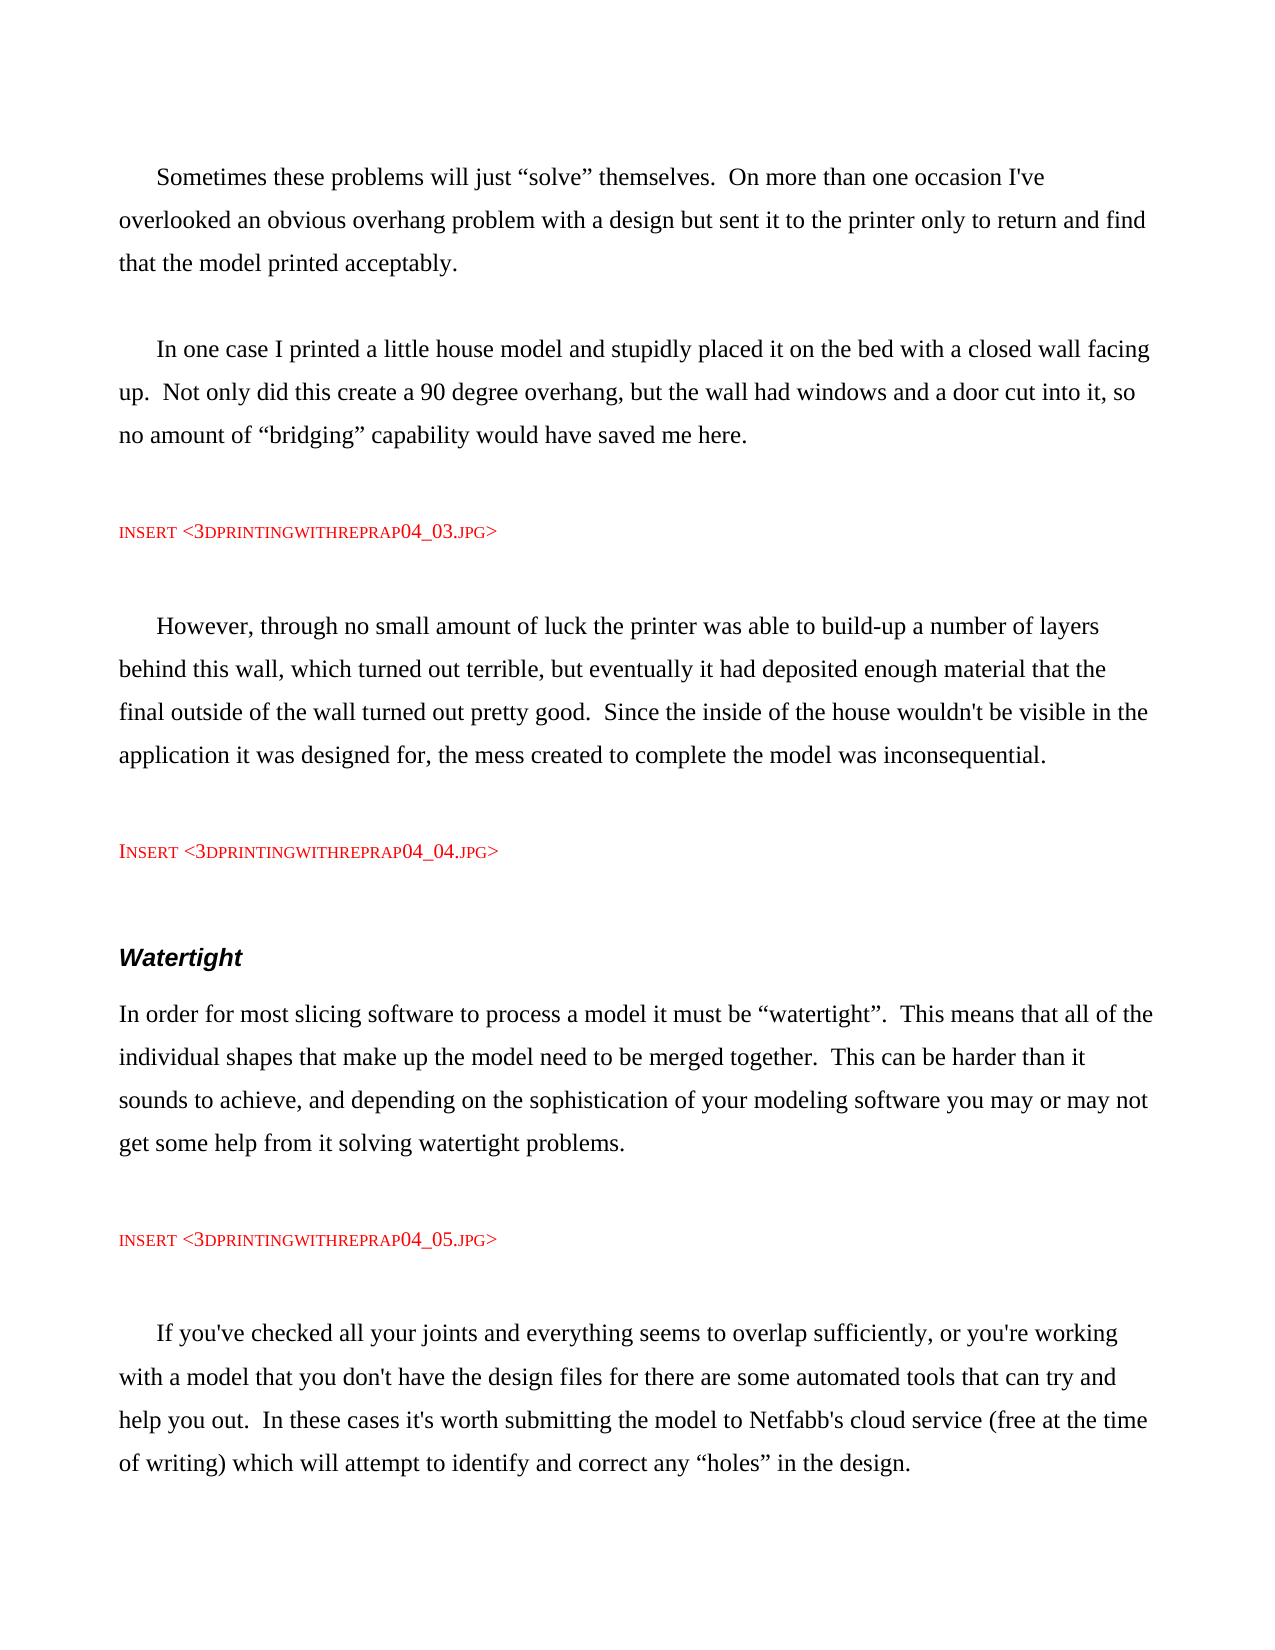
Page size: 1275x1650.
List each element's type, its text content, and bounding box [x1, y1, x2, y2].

text If you've checked all your joints and everything seems to overlap sufficiently, or you're working with a model that you don't have the design files for there are some automated tools that can try and help you out. In these cases it's worth submitting the model to Netfabb's cloud service (free at the time of writing) which will attempt to identify and correct any “holes” in the design. [118, 1318, 1156, 1477]
text In order for most slicing software to process a model it must be “watertight”. This means that all of the individual shapes that make up the model need to be merged together. This can be harder than it sounds to achieve, and depending on the sophistication of your modeling software you may or may not get some help from it solving watertight problems. [118, 999, 1156, 1157]
text However, through no small amount of luck the printer was able to build-up a number of layers behind this wall, which turned out terrible, but eventually it had deposited enough material that the final outside of the wall turned out pretty good. Since the inside of the house wouldn't be visible in the application it was designed for, the mess created to complete the model was inconsequential. [118, 611, 1156, 769]
text In one case I printed a little house model and stupidly placed it on the bed with a closed wall facing up. Not only did this create a 90 degree overhang, but the wall had windows and a door cut into it, so no amount of “bridging” capability would have saved me here. [118, 334, 1156, 449]
text insert <3dprintingwithreprap04_05.jpg> [118, 1227, 1156, 1251]
text Watertight [118, 943, 1156, 972]
text Sometimes these problems will just “solve” themselves. On more than one occasion I've overlooked an obvious overhang problem with a design but sent it to the printer only to return and find that the model printed acceptably. [118, 162, 1156, 277]
text insert <3dprintingwithreprap04_03.jpg> [118, 519, 1156, 543]
text Insert <3dprintingwithreprap04_04.jpg> [118, 839, 1156, 863]
